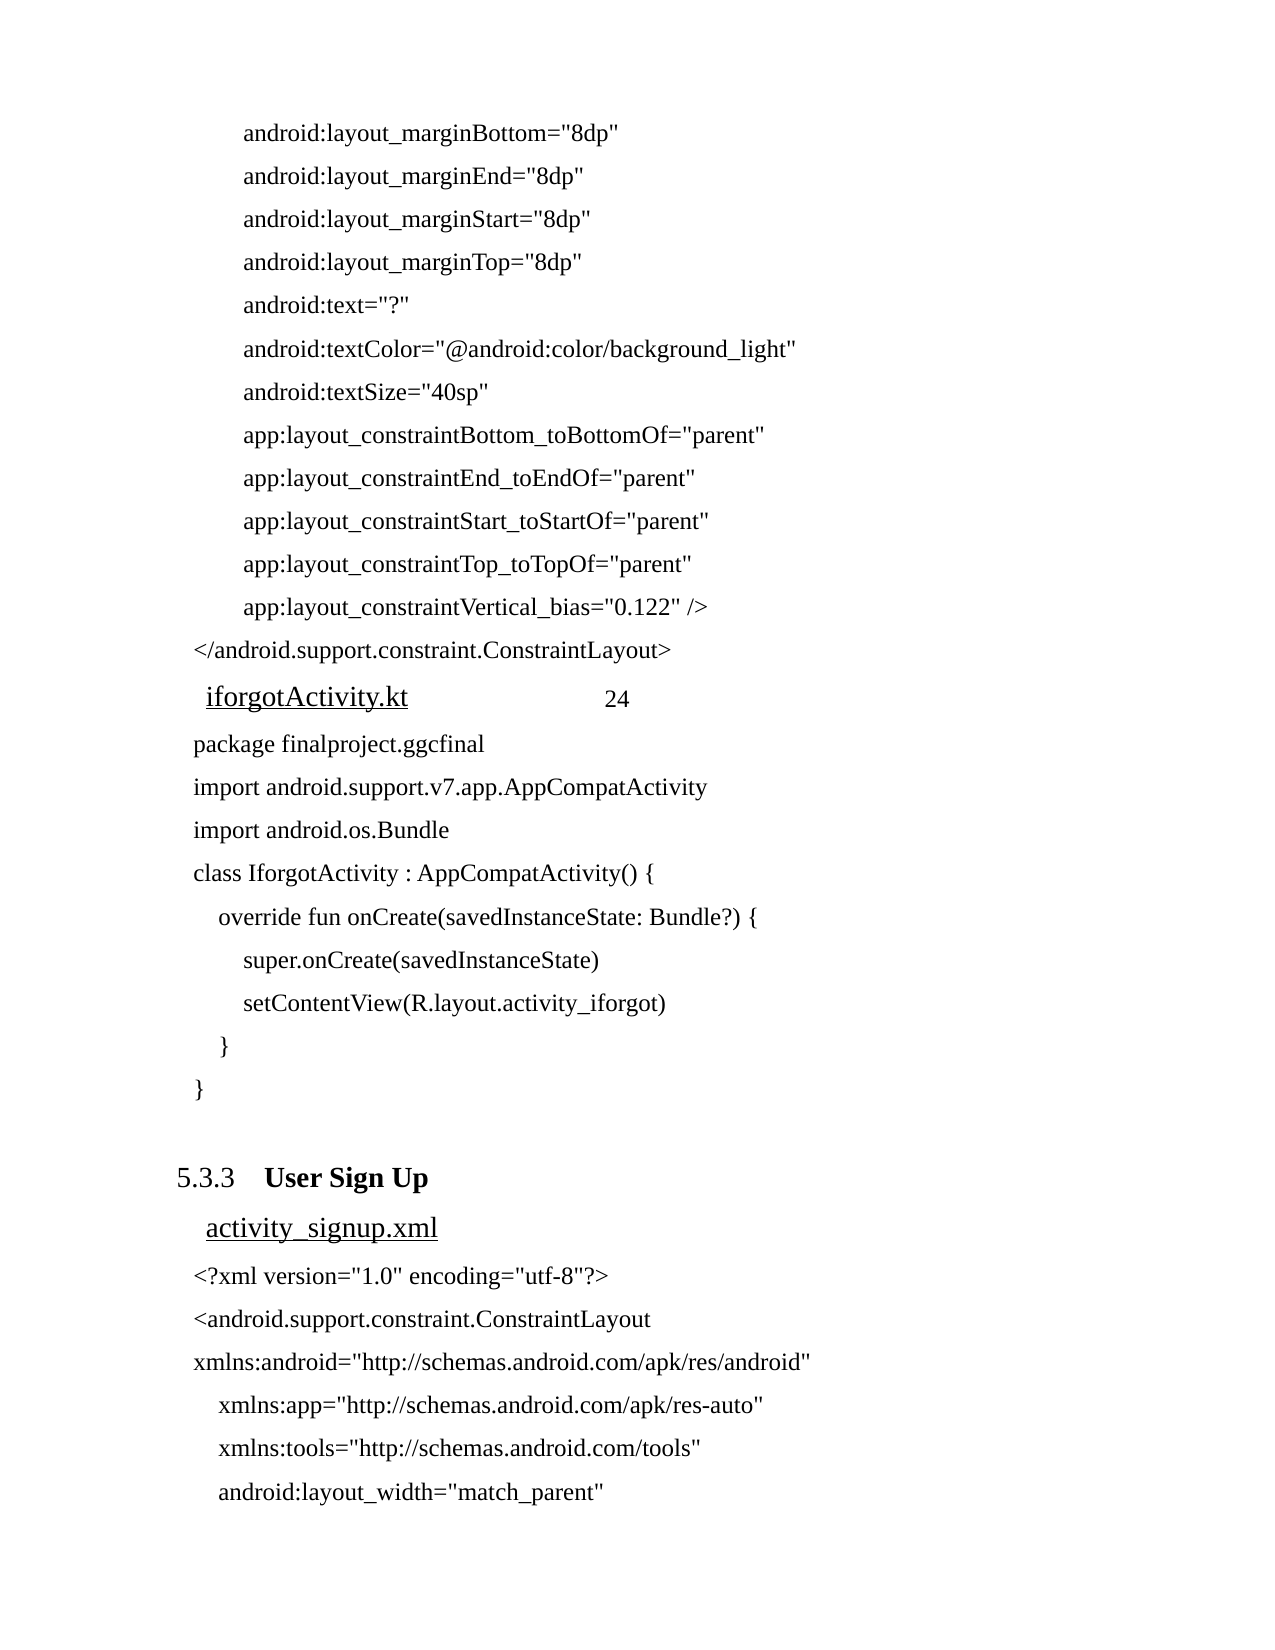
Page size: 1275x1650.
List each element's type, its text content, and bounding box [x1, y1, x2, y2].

text xmlns:tools="http://schemas.android.com/tools" [193, 1433, 1157, 1462]
text iforgotActivity.kt [118, 679, 1157, 712]
text app:layout_constraintTop_toTopOf="parent" [193, 549, 1157, 578]
text import android.os.Bundle [193, 815, 1157, 844]
text android:layout_marginEnd="8dp" [193, 161, 1157, 190]
text app:layout_constraintStart_toStartOf="parent" [193, 506, 1157, 535]
text </android.support.constraint.ConstraintLayout> [193, 636, 1157, 664]
text <?xml version="1.0" encoding="utf-8"?> [193, 1261, 1157, 1290]
text android:textColor="@android:color/background_light" [193, 334, 1157, 362]
text android:text="?" [193, 291, 1157, 319]
text android:textSize="40sp" [193, 377, 1157, 406]
text android:layout_marginStart="8dp" [193, 204, 1157, 233]
text app:layout_constraintBottom_toBottomOf="parent" [193, 420, 1157, 449]
text } [193, 1031, 1157, 1060]
text } [193, 1074, 1157, 1103]
text activity_signup.xml [118, 1211, 1157, 1244]
text package finalproject.ggcfinal [193, 729, 1157, 758]
text 5.3.3 User Sign Up [118, 1160, 1157, 1194]
text <android.support.constraint.ConstraintLayout xmlns:android="http://schemas.android.com/apk/res/android" [193, 1304, 1157, 1376]
text super.onCreate(savedInstanceState) [193, 945, 1157, 973]
text import android.support.v7.app.AppCompatActivity [193, 772, 1157, 801]
text app:layout_constraintEnd_toEndOf="parent" [193, 463, 1157, 492]
text app:layout_constraintVertical_bias="0.122" /> [193, 592, 1157, 621]
text android:layout_width="match_parent" [193, 1477, 1157, 1505]
text class IforgotActivity : AppCompatActivity() { [193, 858, 1157, 887]
text xmlns:app="http://schemas.android.com/apk/res-auto" [193, 1390, 1157, 1419]
text android:layout_marginTop="8dp" [193, 247, 1157, 276]
text override fun onCreate(savedInstanceState: Bundle?) { [193, 902, 1157, 930]
text android:layout_marginBottom="8dp" [193, 118, 1157, 147]
text setContentView(R.layout.activity_iforgot) [193, 988, 1157, 1017]
